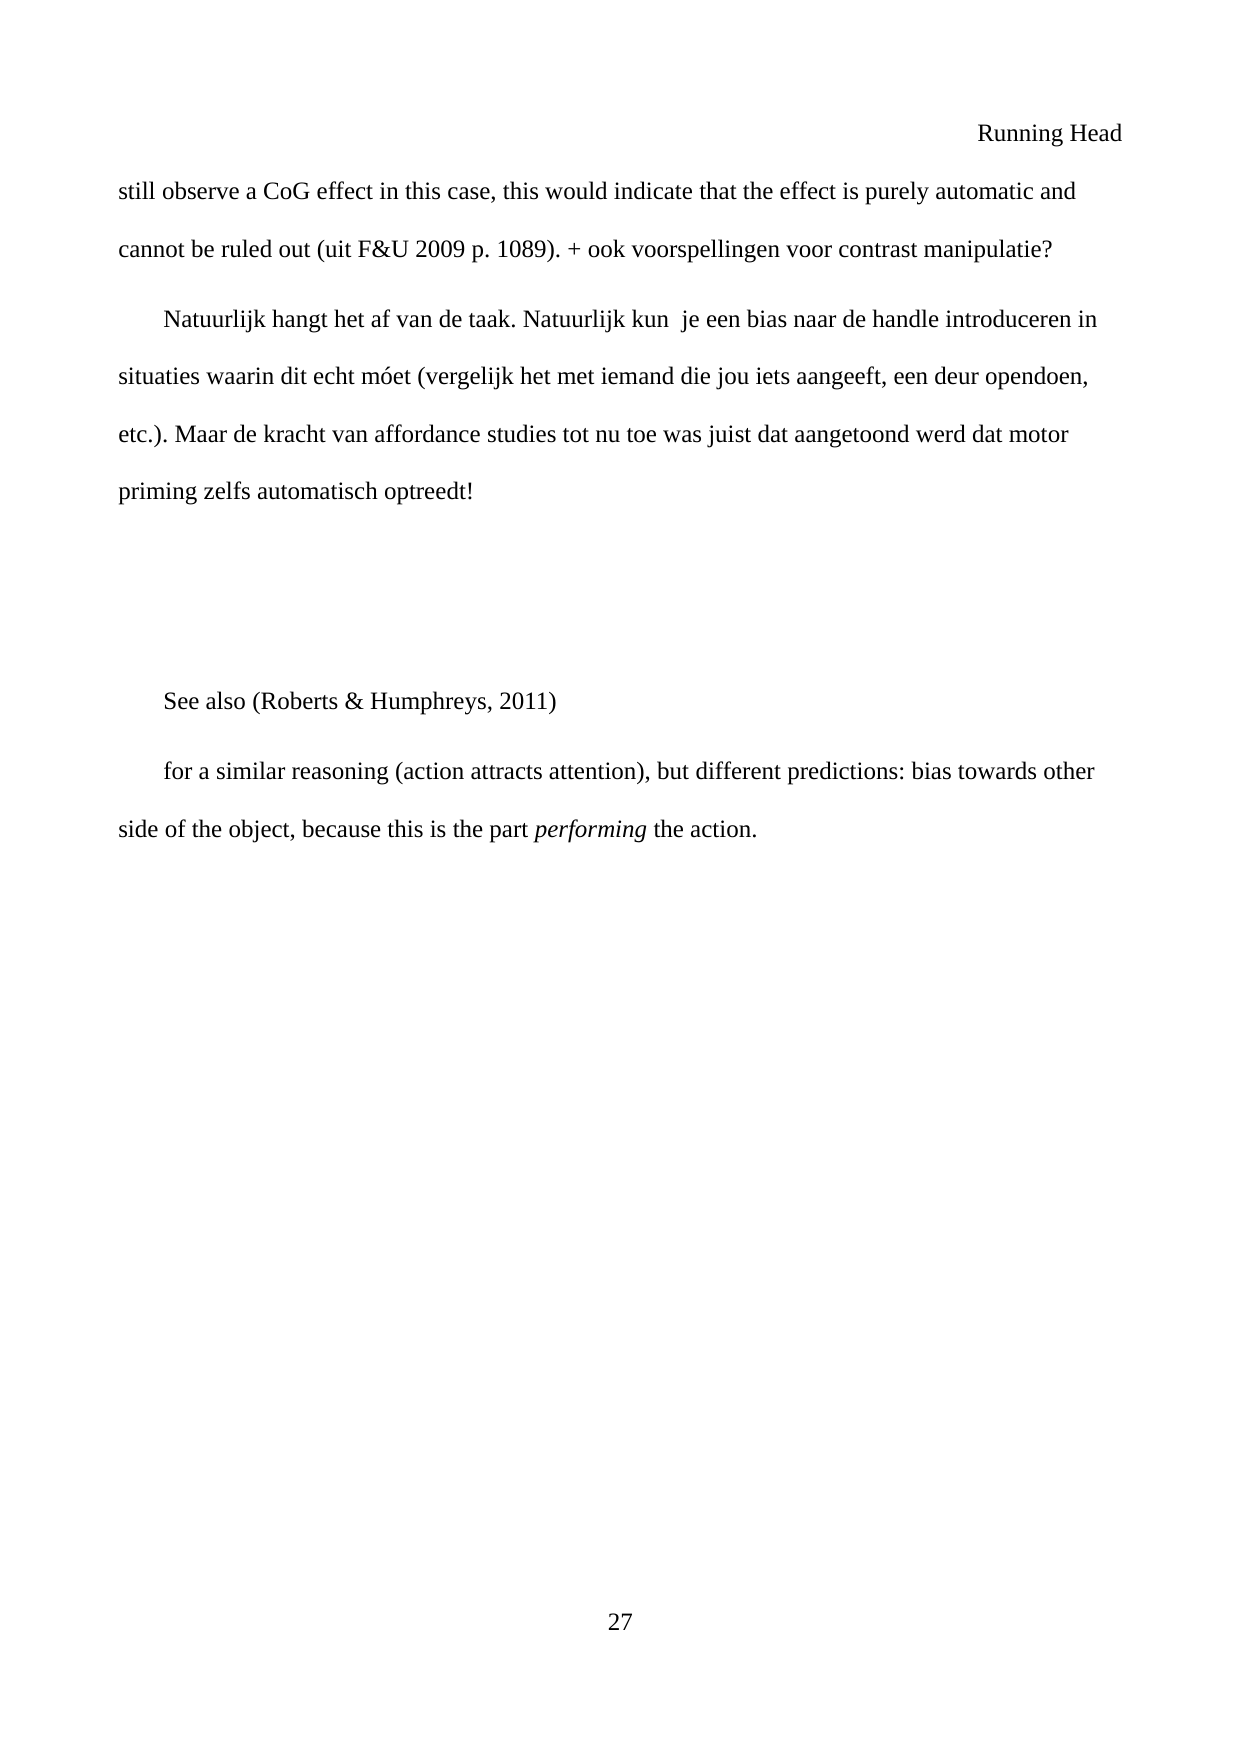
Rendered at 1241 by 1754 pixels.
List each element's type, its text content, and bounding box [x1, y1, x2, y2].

text See also (Roberts & Humphreys, 2011) [118, 686, 1122, 715]
text for a similar reasoning (action attracts attention), but different predictions: bias towards other side of the object, because this is the part performing the action. [118, 756, 1122, 843]
text still observe a CoG effect in this case, this would indicate that the effect is purely automatic and cannot be ruled out (uit F&U 2009 p. 1089). + ook voorspellingen voor contrast manipulatie? [118, 176, 1122, 263]
text Natuurlijk hangt het af van de taak. Natuurlijk kun je een bias naar de handle introduceren in situaties waarin dit echt móet (vergelijk het met iemand die jou iets aangeeft, een deur opendoen, etc.). Maar de kracht van affordance studies tot nu toe was juist dat aangetoond werd dat motor priming zelfs automatisch optreedt! [118, 304, 1122, 505]
